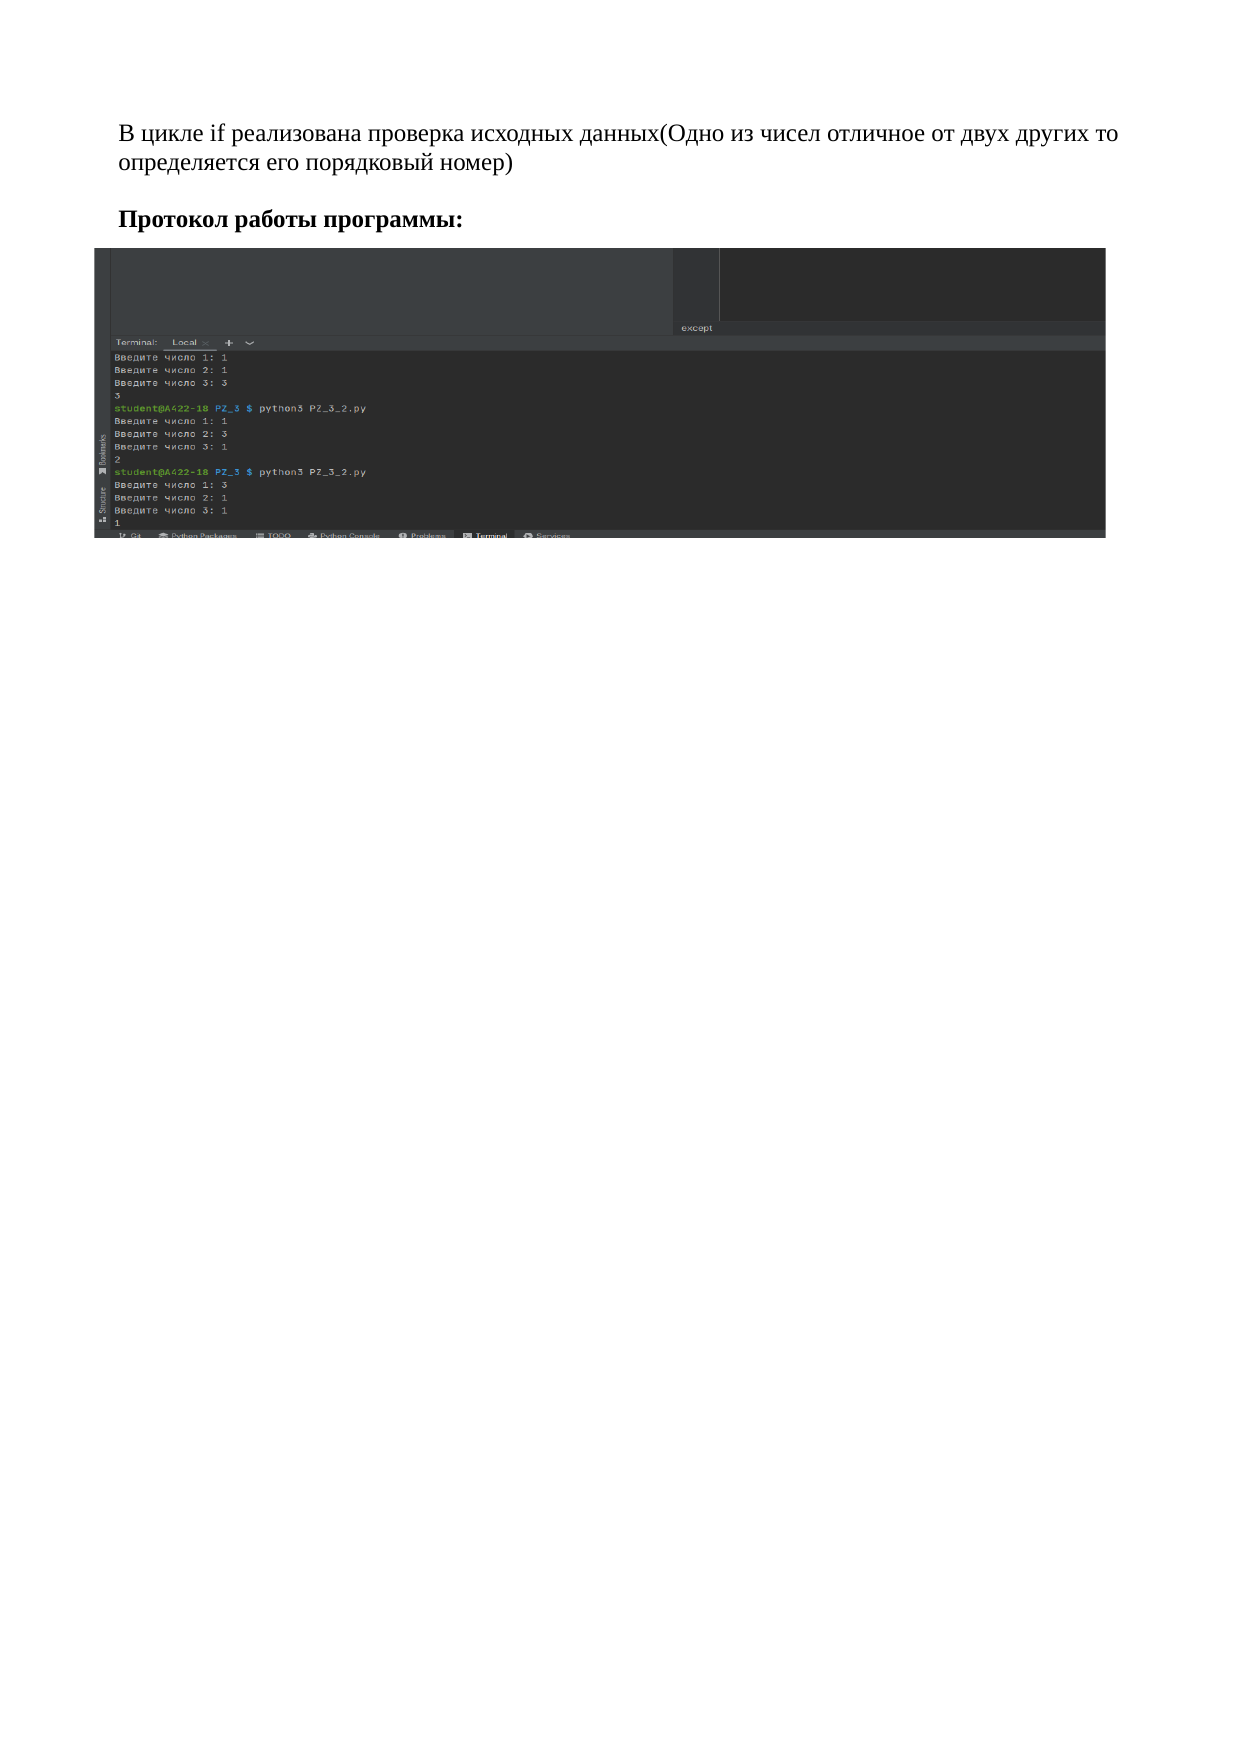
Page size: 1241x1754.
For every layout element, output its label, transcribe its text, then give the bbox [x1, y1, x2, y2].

text определяется его порядковый номер) [118, 147, 1122, 176]
text В цикле if реализована проверка исходных данных(Одно из чисел отличное от двух других то [118, 118, 1122, 147]
text Протокол работы программы: [118, 204, 1122, 233]
